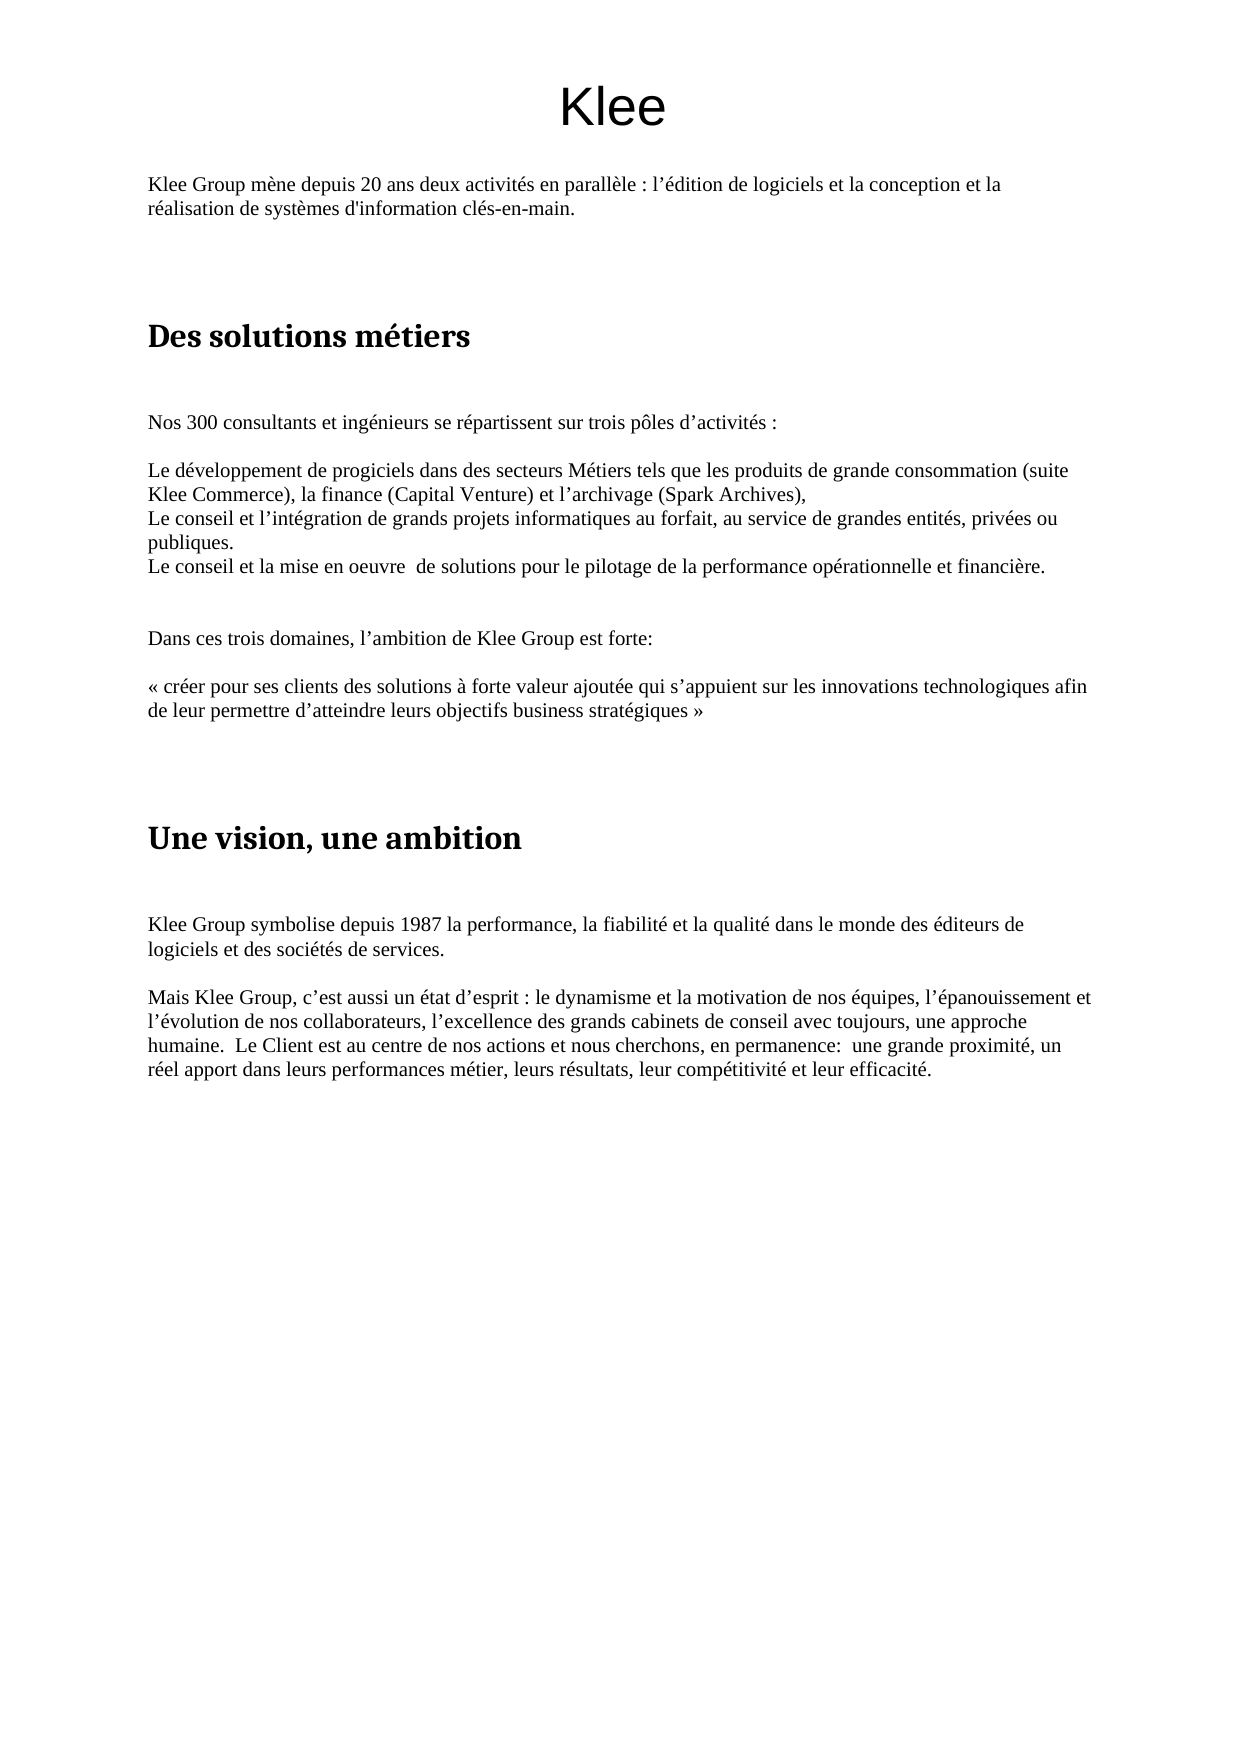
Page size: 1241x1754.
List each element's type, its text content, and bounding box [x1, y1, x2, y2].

text Le développement de progiciels dans des secteurs Métiers tels que les produits de grande consommation (suite Klee Commerce), la finance (Capital Venture) et l’archivage (Spark Archives), [148, 458, 1093, 506]
text Mais Klee Group, c’est aussi un état d’esprit : le dynamisme et la motivation de nos équipes, l’épanouissement et l’évolution de nos collaborateurs, l’excellence des grands cabinets de conseil avec toujours, une approche humaine. Le Client est au centre de nos actions et nous cherchons, en permanence: une grande proximité, un réel apport dans leurs performances métier, leurs résultats, leur compétitivité et leur efficacité. [148, 984, 1093, 1081]
text Une vision, une ambition [148, 820, 1093, 858]
text Klee Group symbolise depuis 1987 la performance, la fiabilité et la qualité dans le monde des éditeurs de logiciels et des sociétés de services. [148, 912, 1093, 961]
text Des solutions métiers [148, 317, 1093, 355]
text « créer pour ses clients des solutions à forte valeur ajoutée qui s’appuient sur les innovations technologiques afin de leur permettre d’atteindre leurs objectifs business stratégiques » [148, 674, 1093, 722]
text Klee Group mène depuis 20 ans deux activités en parallèle : l’édition de logiciels et la conception et la réalisation de systèmes d'information clés-en-main. [148, 172, 1093, 220]
text Nos 300 consultants et ingénieurs se répartissent sur trois pôles d’activités : [148, 410, 1093, 434]
text Le conseil et la mise en oeuvre de solutions pour le pilotage de la performance opérationnelle et financière. [148, 554, 1093, 578]
text Le conseil et l’intégration de grands projets informatiques au forfait, au service de grandes entités, privées ou publiques. [148, 506, 1093, 554]
text Dans ces trois domaines, l’ambition de Klee Group est forte: [148, 626, 1093, 650]
